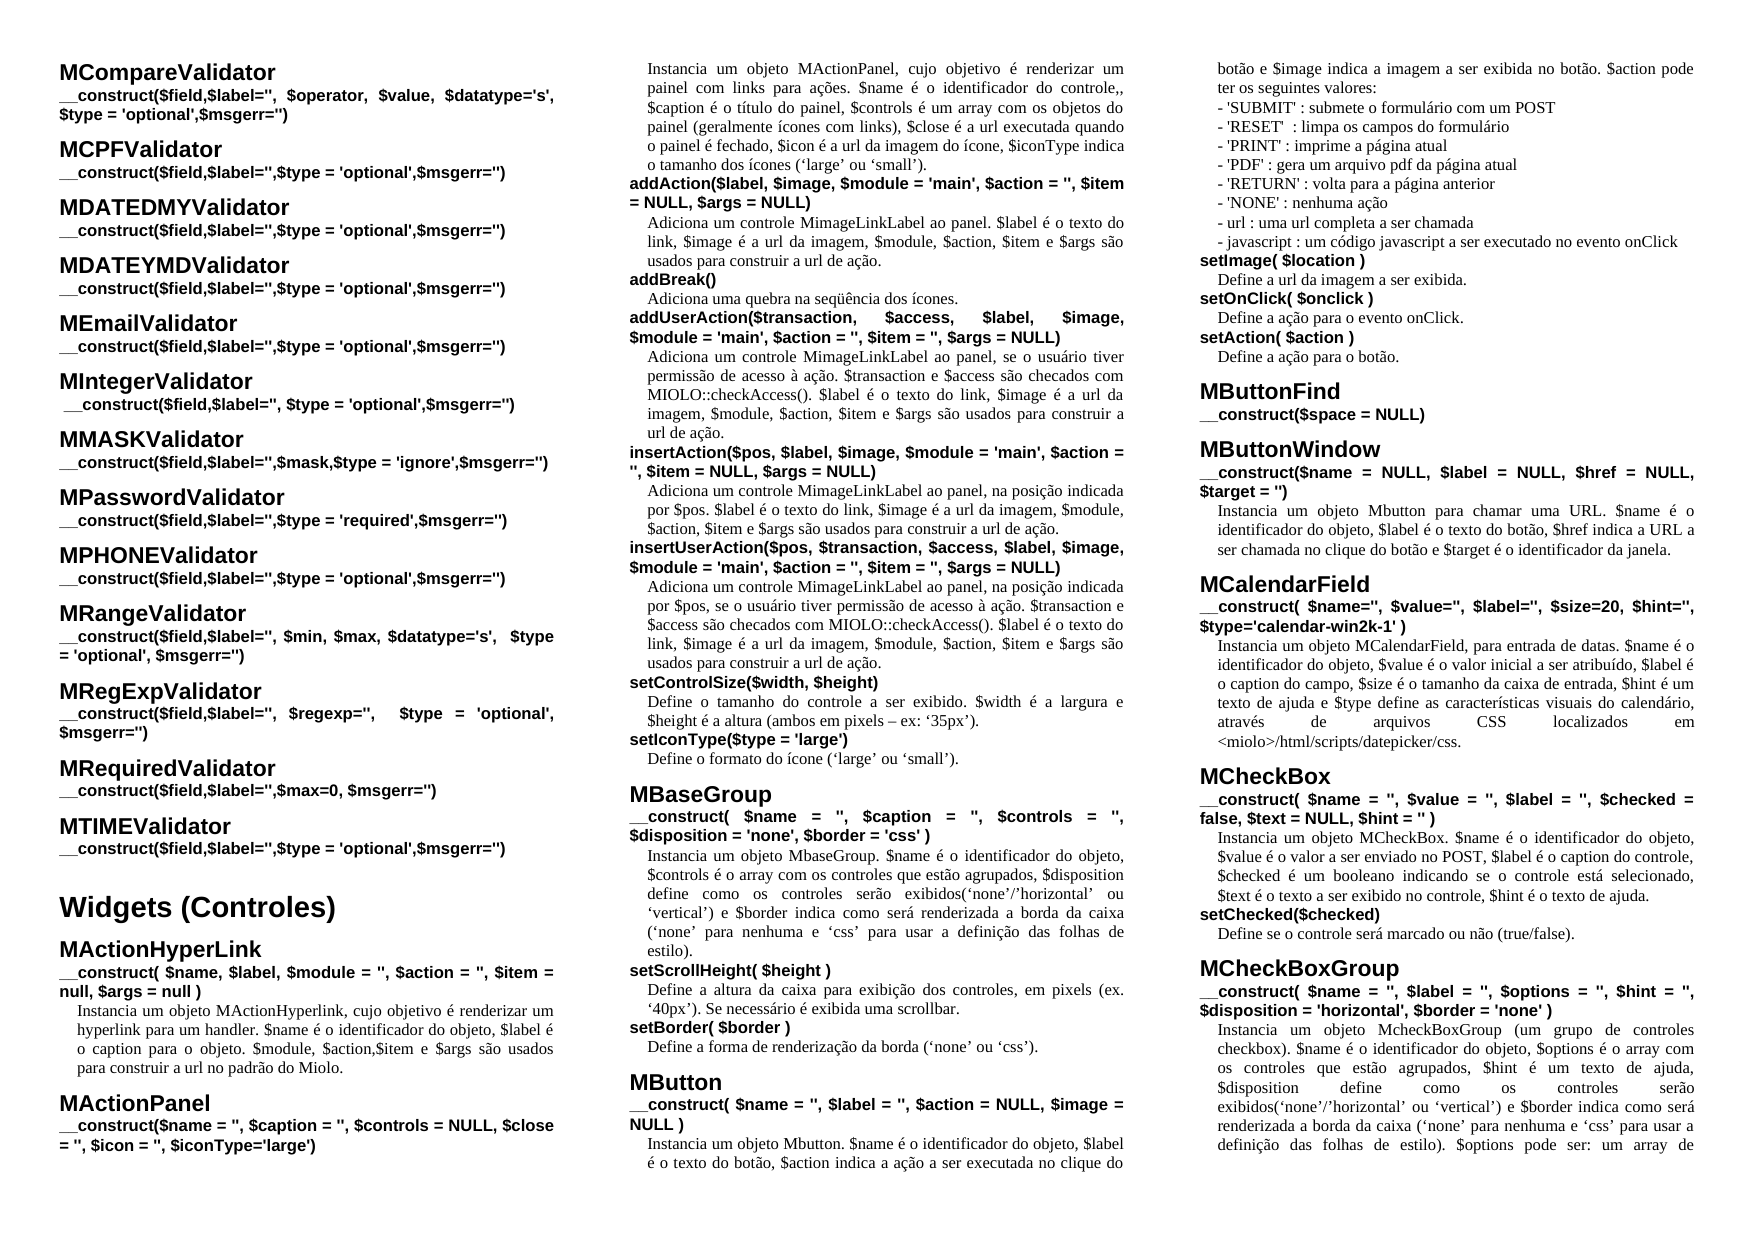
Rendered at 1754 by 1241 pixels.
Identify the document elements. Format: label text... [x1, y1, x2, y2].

text Define a altura da caixa para exibição dos controles, em pixels (ex. ‘40px’). Se necessário é exibida uma scrollbar. [647, 979, 1124, 1018]
text __construct($field,$label='',$type = 'required',$msgerr='') [59, 511, 554, 530]
subtitle MDATEDMYValidator [59, 194, 554, 221]
text Adiciona um controle MimageLinkLabel ao panel. $label é o texto do link, $image é a url da imagem, $module, $action, $item e $args são usados para construir a url de ação. [647, 212, 1124, 270]
text __construct( $name = '', $caption = '', $controls = '', $disposition = 'none', $border = 'css' ) [629, 807, 1124, 845]
text - 'SUBMIT' : submete o formulário com um POST [1217, 97, 1695, 117]
subtitle Widgets (Controles) [59, 890, 554, 923]
text __construct( $name = '', $label = '', $action = NULL, $image = NULL ) [629, 1095, 1124, 1133]
text __construct( $name = '', $label = '', $options = '', $hint = '', $disposition = 'horizontal', $border = 'none' ) [1199, 982, 1695, 1020]
text - 'RESET' : limpa os campos do formulário [1217, 117, 1695, 136]
text - 'PRINT' : imprime a página atual [1217, 136, 1695, 155]
text __construct($field,$label='', $regexp='', $type = 'optional', $msgerr='') [59, 704, 554, 742]
text __construct($name = NULL, $label = NULL, $href = NULL, $target = '') [1199, 463, 1695, 501]
subtitle MIntegerValidator [59, 368, 554, 395]
text setScrollHeight( $height ) [629, 960, 1124, 979]
subtitle MCheckBox [1199, 763, 1695, 789]
text Instancia um objeto McheckBoxGroup (um grupo de controles checkbox). $name é o identificador do objeto, $options é o array com os controles que estão agrupados, $hint é um texto de ajuda, $disposition define como os controles serão exibidos(‘none’/’horizontal’ ou ‘vertical’) e $border indica como será renderizada a borda da caixa (‘none’ para nenhuma e ‘css’ para usar a definição das folhas de estilo). $options pode ser: um array de [1217, 1020, 1695, 1154]
text setAction( $action ) [1199, 327, 1695, 347]
text setControlSize($width, $height) [629, 672, 1124, 692]
text Adiciona uma quebra na seqüência dos ícones. [647, 289, 1124, 308]
subtitle MCompareValidator [59, 59, 554, 85]
text __construct($field,$label='', $operator, $value, $datatype='s', $type = 'optional',$msgerr='') [59, 85, 554, 124]
text Instancia um objeto MbaseGroup. $name é o identificador do objeto, $controls é o array com os controles que estão agrupados, $disposition define como os controles serão exibidos(‘none’/’horizontal’ ou ‘vertical’) e $border indica como será renderizada a borda da caixa (‘none’ para nenhuma e ‘css’ para usar a definição das folhas de estilo). [647, 845, 1124, 960]
text Instancia um objeto MCheckBox. $name é o identificador do objeto, $value é o valor a ser enviado no POST, $label é o caption do controle, $checked é um booleano indicando se o controle está selecionado, $text é o texto a ser exibido no controle, $hint é o texto de ajuda. [1217, 828, 1695, 904]
text __construct($field,$label='',$type = 'optional',$msgerr='') [59, 279, 554, 298]
text - 'NONE' : nenhuma ação [1217, 193, 1695, 212]
text Instancia um objeto Mbutton. $name é o identificador do objeto, $label é o texto do botão, $action indica a ação a ser executada no clique do [647, 1133, 1124, 1172]
text __construct($field,$label='',$max=0, $msgerr='') [59, 781, 554, 800]
text botão e $image indica a imagem a ser exibida no botão. $action pode ter os seguintes valores: [1217, 59, 1695, 97]
text - javascript : um código javascript a ser executado no evento onClick [1217, 232, 1695, 251]
text Define a forma de renderização da borda (‘none’ ou ‘css’). [647, 1037, 1124, 1056]
text __construct($field,$label='',$type = 'optional',$msgerr='') [59, 839, 554, 858]
text __construct($field,$label='',$type = 'optional',$msgerr='') [59, 569, 554, 588]
text addAction($label, $image, $module = 'main', $action = '', $item = NULL, $args = NULL) [629, 174, 1124, 212]
text insertUserAction($pos, $transaction, $access, $label, $image, $module = 'main', $action = '', $item = '', $args = NULL) [629, 538, 1124, 577]
text __construct($field,$label='',$type = 'optional',$msgerr='') [59, 337, 554, 356]
subtitle MPHONEValidator [59, 542, 554, 569]
text - 'RETURN' : volta para a página anterior [1217, 174, 1695, 193]
text __construct($field,$label='', $min, $max, $datatype='s', $type = 'optional', $msgerr='') [59, 627, 554, 665]
text __construct( $name='', $value='', $label='', $size=20, $hint='', $type='calendar-win2k-1' ) [1199, 597, 1695, 636]
subtitle MCheckBoxGroup [1199, 955, 1695, 982]
subtitle MRegExpValidator [59, 678, 554, 704]
text __construct( $name, $label, $module = '', $action = '', $item = null, $args = null ) [59, 962, 554, 1001]
text setBorder( $border ) [629, 1018, 1124, 1037]
text addBreak() [629, 270, 1124, 289]
subtitle MActionPanel [59, 1090, 554, 1116]
subtitle MRequiredValidator [59, 755, 554, 781]
text __construct($field,$label='',$type = 'optional',$msgerr='') [59, 221, 554, 240]
text Instancia um objeto MCalendarField, para entrada de datas. $name é o identificador do objeto, $value é o valor inicial a ser atribuído, $label é o caption do campo, $size é o tamanho da caixa de entrada, $hint é um texto de ajuda e $type define as características visuais do calendário, através de arquivos CSS localizados em <miolo>/html/scripts/datepicker/css. [1217, 636, 1695, 751]
subtitle MCalendarField [1199, 571, 1695, 597]
text - url : uma url completa a ser chamada [1217, 212, 1695, 232]
subtitle MButton [629, 1069, 1124, 1095]
subtitle MDATEYMDValidator [59, 252, 554, 279]
text Adiciona um controle MimageLinkLabel ao panel, se o usuário tiver permissão de acesso à ação. $transaction e $access são checados com MIOLO::checkAccess(). $label é o texto do link, $image é a url da imagem, $module, $action, $item e $args são usados para construir a url de ação. [647, 347, 1124, 442]
text - 'PDF' : gera um arquivo pdf da página atual [1217, 155, 1695, 174]
subtitle MEmailValidator [59, 310, 554, 337]
text Define o formato do ícone (‘large’ ou ‘small’). [647, 749, 1124, 768]
subtitle MBaseGroup [629, 781, 1124, 807]
text Adiciona um controle MimageLinkLabel ao panel, na posição indicada por $pos. $label é o texto do link, $image é a url da imagem, $module, $action, $item e $args são usados para construir a url de ação. [647, 481, 1124, 538]
text Instancia um objeto Mbutton para chamar uma URL. $name é o identificador do objeto, $label é o texto do botão, $href indica a URL a ser chamada no clique do botão e $target é o identificador da janela. [1217, 501, 1695, 558]
text addUserAction($transaction, $access, $label, $image, $module = 'main', $action = '', $item = '', $args = NULL) [629, 308, 1124, 347]
text setIconType($type = 'large') [629, 730, 1124, 749]
text __construct($field,$label='', $type = 'optional',$msgerr='') [59, 395, 554, 414]
text __construct($space = NULL) [1199, 404, 1695, 424]
subtitle MCPFValidator [59, 136, 554, 163]
subtitle MButtonWindow [1199, 436, 1695, 463]
text Define se o controle será marcado ou não (true/false). [1217, 924, 1695, 943]
subtitle MRangeValidator [59, 600, 554, 627]
text setOnClick( $onclick ) [1199, 289, 1695, 308]
text Define a url da imagem a ser exibida. [1217, 270, 1695, 289]
text __construct( $name = '', $value = '', $label = '', $checked = false, $text = NULL, $hint = '' ) [1199, 789, 1695, 828]
text __construct($field,$label='',$mask,$type = 'ignore',$msgerr='') [59, 453, 554, 472]
subtitle MMASKValidator [59, 426, 554, 453]
text setChecked($checked) [1199, 904, 1695, 924]
text Define a ação para o botão. [1217, 347, 1695, 366]
text __construct($field,$label='',$type = 'optional',$msgerr='') [59, 163, 554, 182]
subtitle MActionHyperLink [59, 936, 554, 962]
text __construct($name = '', $caption = '', $controls = NULL, $close = '', $icon = '', $iconType='large') [59, 1116, 554, 1154]
text setImage( $location ) [1199, 251, 1695, 270]
text Instancia um objeto MActionHyperlink, cujo objetivo é renderizar um hyperlink para um handler. $name é o identificador do objeto, $label é o caption para o objeto. $module, $action,$item e $args são usados para construir a url no padrão do Miolo. [77, 1001, 554, 1077]
text Define o tamanho do controle a ser exibido. $width é a largura e $height é a altura (ambos em pixels – ex: ‘35px’). [647, 692, 1124, 730]
text Instancia um objeto MActionPanel, cujo objetivo é renderizar um painel com links para ações. $name é o identificador do controle,, $caption é o título do painel, $controls é um array com os objetos do painel (geralmente ícones com links), $close é a url executada quando o painel é fechado, $icon é a url da imagem do ícone, $iconType indica o tamanho dos ícones (‘large’ ou ‘small’). [647, 59, 1124, 174]
subtitle MPasswordValidator [59, 484, 554, 511]
subtitle MTIMEValidator [59, 813, 554, 839]
text Define a ação para o evento onClick. [1217, 308, 1695, 327]
subtitle MButtonFind [1199, 378, 1695, 404]
text Adiciona um controle MimageLinkLabel ao panel, na posição indicada por $pos, se o usuário tiver permissão de acesso à ação. $transaction e $access são checados com MIOLO::checkAccess(). $label é o texto do link, $image é a url da imagem, $module, $action, $item e $args são usados para construir a url de ação. [647, 577, 1124, 672]
text insertAction($pos, $label, $image, $module = 'main', $action = '', $item = NULL, $args = NULL) [629, 442, 1124, 481]
